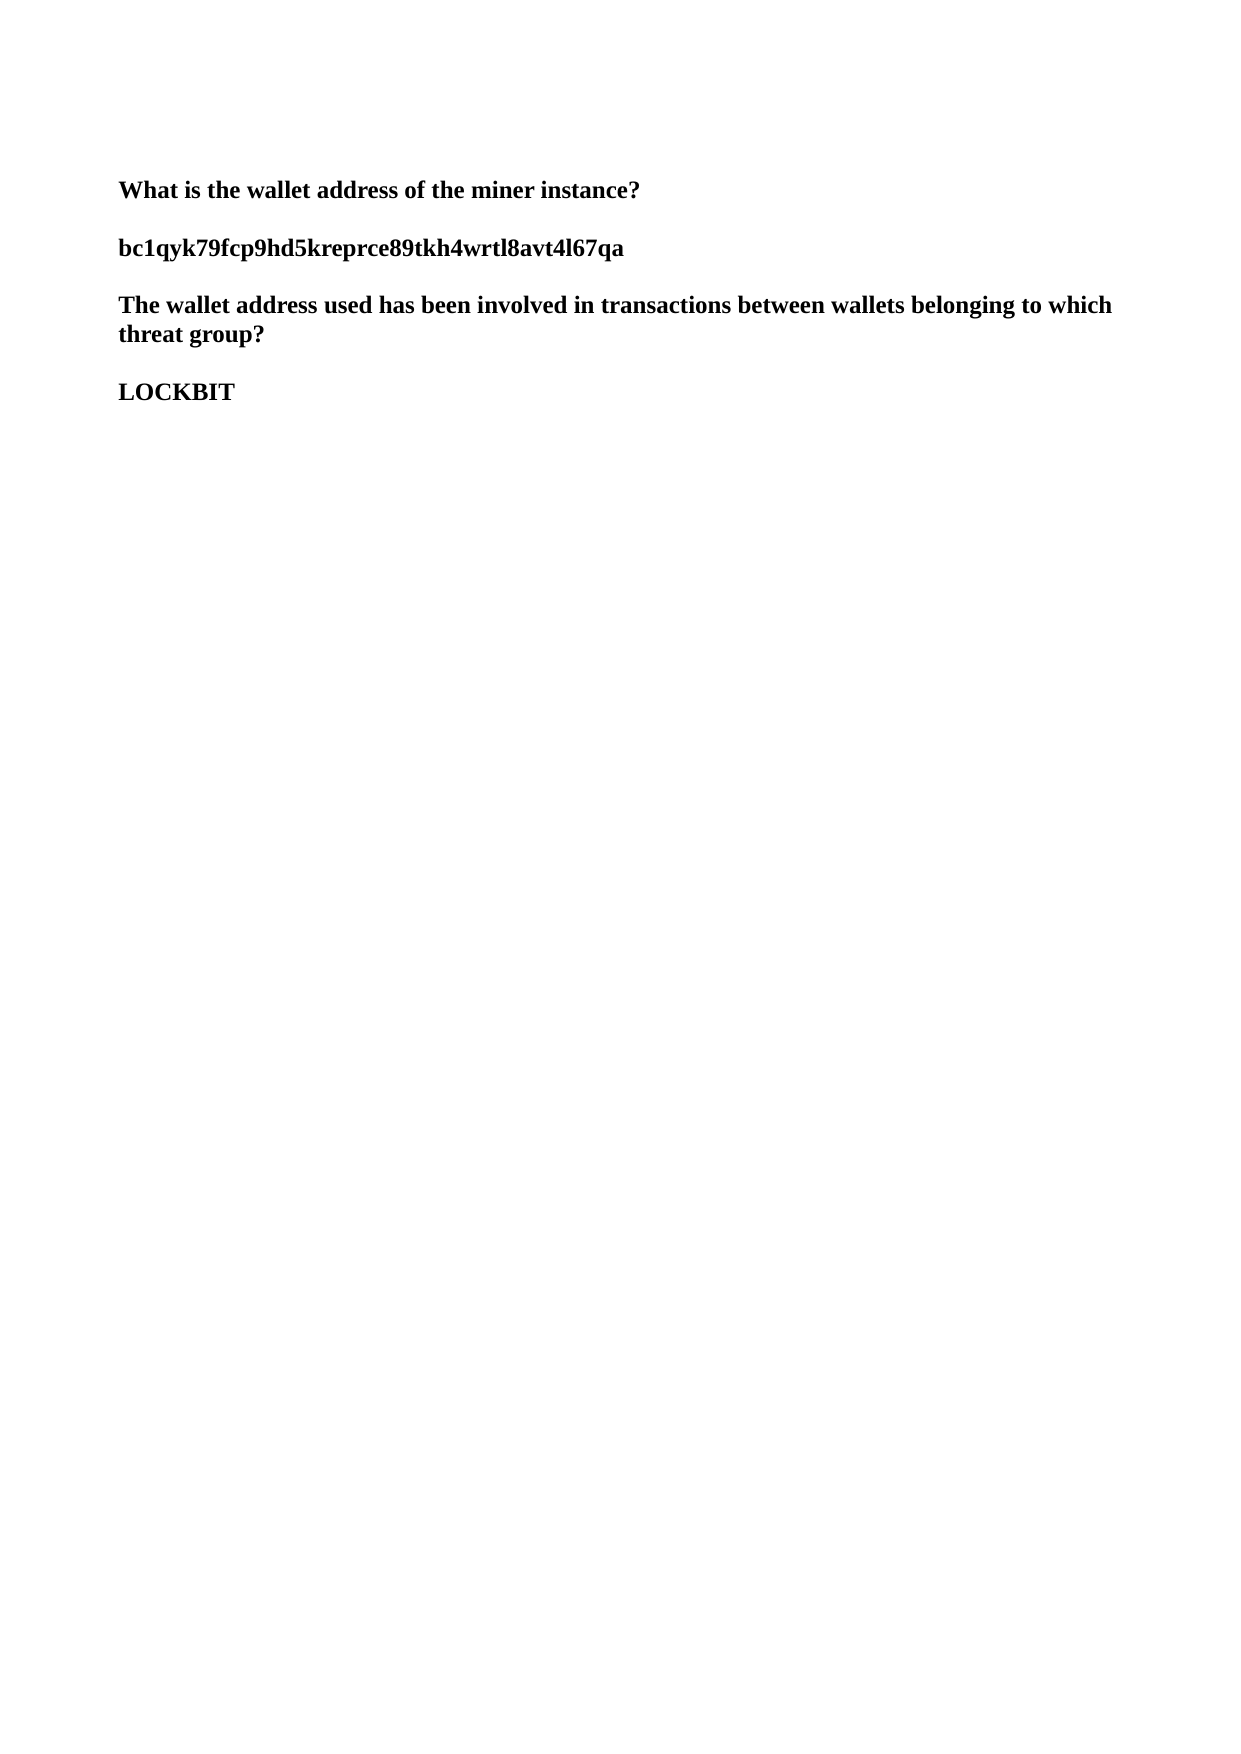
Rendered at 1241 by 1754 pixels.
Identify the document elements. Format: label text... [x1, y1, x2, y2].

text The wallet address used has been involved in transactions between wallets belonging to which threat group? [118, 291, 1122, 348]
text What is the wallet address of the miner instance? [118, 176, 1122, 204]
text bc1qyk79fcp9hd5kreprce89tkh4wrtl8avt4l67qa [118, 233, 1122, 262]
text LOCKBIT [118, 377, 1122, 406]
